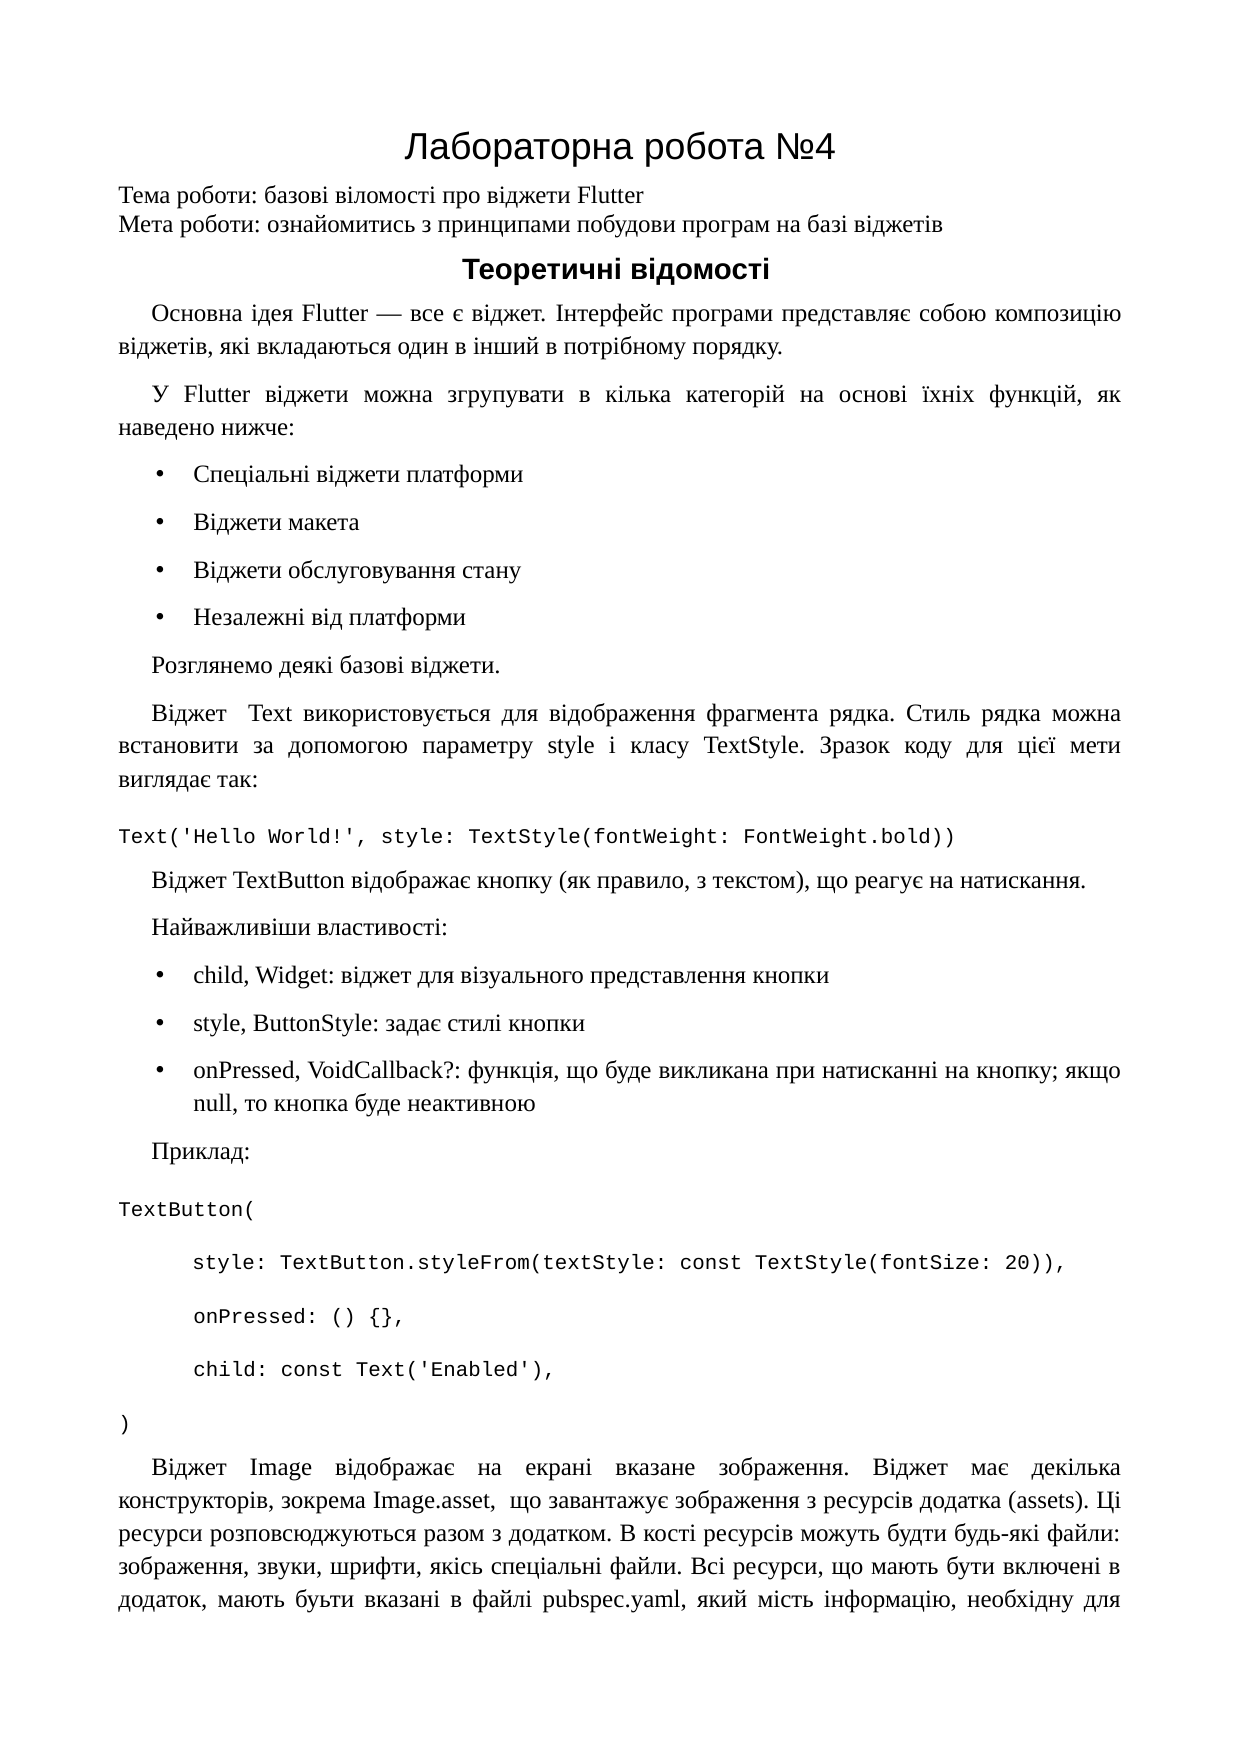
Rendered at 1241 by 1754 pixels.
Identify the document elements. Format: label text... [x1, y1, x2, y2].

list Незалежні від платформи [156, 602, 1122, 631]
list Спеціальні віджети платформи  [156, 459, 1122, 488]
text Найважливіши властивості: [118, 912, 1122, 941]
text onPressed: () {}, [118, 1306, 1122, 1329]
list Віджети макета  [156, 507, 1122, 536]
text Приклад: [118, 1136, 1122, 1165]
text child: const Text('Enabled'), [118, 1359, 1122, 1383]
text style: TextButton.styleFrom(textStyle: const TextStyle(fontSize: 20)), [118, 1252, 1122, 1276]
text Віджет TextButton відображає кнопку (як правило, з текстом), що реагує на натискання. [118, 865, 1122, 894]
list style, ButtonStyle: задає стилі кнопки [156, 1008, 1122, 1036]
text Розглянемо деякі базові віджети. [118, 650, 1122, 679]
list onPressed, VoidCallback?: функція, що буде викликана при натисканні на кнопку; якщо null, то кнопка буде неактивною [156, 1055, 1122, 1117]
text Мета роботи: ознайомитись з принципами побудови програм на базі віджетів [118, 209, 1122, 237]
text Тема роботи: базові віломості про віджети Flutter [118, 180, 1122, 209]
list Віджети обслуговування стану  [156, 555, 1122, 583]
text ) [118, 1413, 1122, 1437]
list child, Widget: віджет для візуального представлення кнопки [156, 960, 1122, 989]
text TextButton( [118, 1198, 1122, 1222]
text Віджет Image відображає на екрані вказане зображення. Віджет має декілька конструкторів, зокрема Image.asset, що завантажує зображення з ресурсів додатка (assets). Ці ресурси розповсюджуються разом з додатком. В кості ресурсів можуть будти будь-які файли: зображення, звуки, шрифти, якісь спеціальні файли. Всі ресурси, що мають бути включені в додаток, мають буьти вказані в файлі pubspec.yaml, який мість інформацію, необхідну для [118, 1452, 1122, 1613]
text Віджет Text використовується для відображення фрагмента рядка. Стиль рядка можна встановити за допомогою параметру style і класу TextStyle. Зразок коду для цієї мети виглядає так: [118, 698, 1122, 792]
text Text('Hello World!', style: TextStyle(fontWeight: FontWeight.bold)) [118, 826, 1122, 850]
subtitle Теоретичні відомості [118, 252, 1122, 286]
text У Flutter віджети можна згрупувати в кілька категорій на основі їхніх функцій, як наведено нижче:  [118, 379, 1122, 441]
text Основна ідея Flutter — все є віджет. Інтерфейс програми представляє собою композицію віджетів, які вкладаються один в інший в потрібному порядку. [118, 298, 1122, 360]
subtitle Лабораторна робота №4 [118, 124, 1122, 167]
